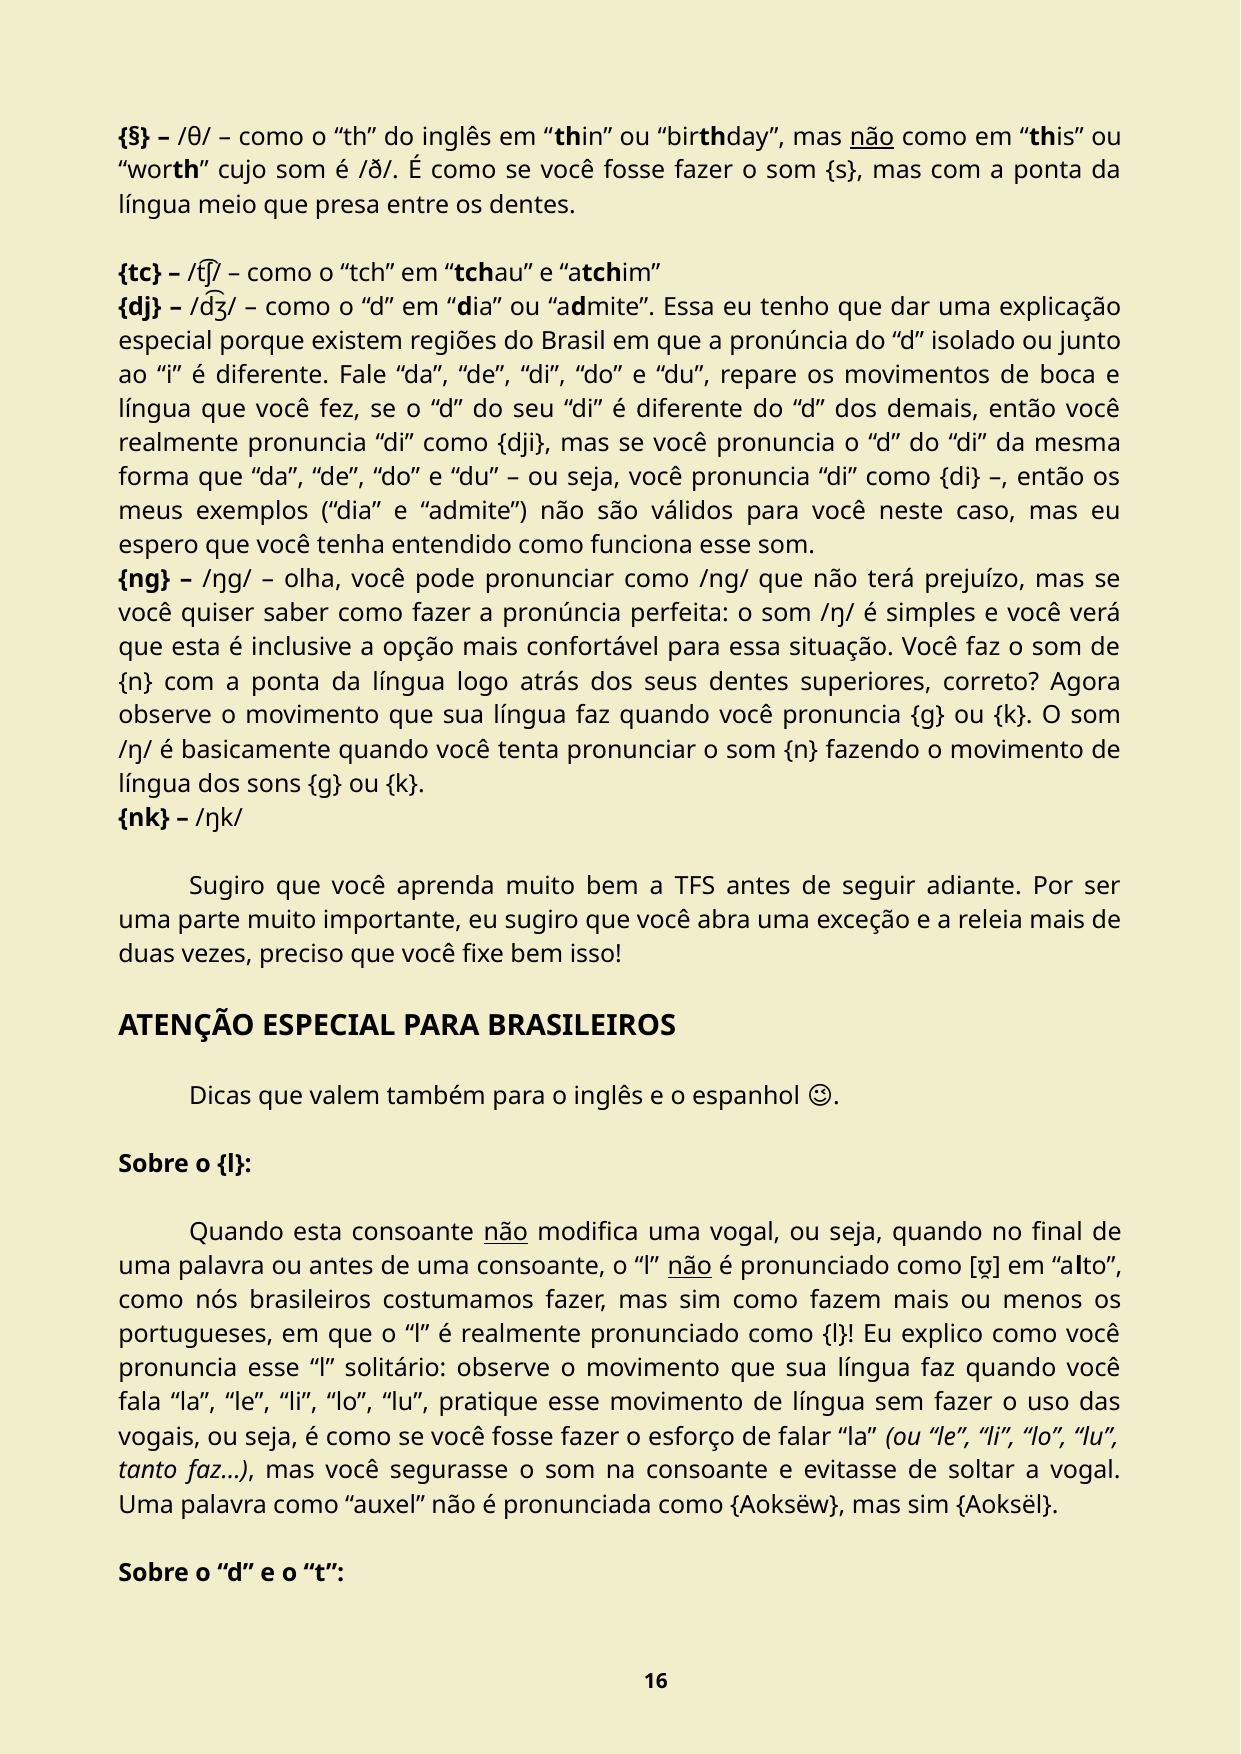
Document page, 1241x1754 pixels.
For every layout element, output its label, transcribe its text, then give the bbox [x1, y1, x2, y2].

text Sobre o “d” e o “t”: [118, 1554, 1122, 1588]
text {tc} – /t͡ʃ/ – como o “tch” em “tchau” e “atchim” [118, 254, 1122, 288]
text {dj} – /d͡ʒ/ – como o “d” em “dia” ou “admite”. Essa eu tenho que dar uma explicação especial porque existem regiões do Brasil em que a pronúncia do “d” isolado ou junto ao “i” é diferente. Fale “da”, “de”, “di”, “do” e “du”, repare os movimentos de boca e língua que você fez, se o “d” do seu “di” é diferente do “d” dos demais, então você realmente pronuncia “di” como {dji}, mas se você pronuncia o “d” do “di” da mesma forma que “da”, “de”, “do” e “du” – ou seja, você pronuncia “di” como {di} –, então os meus exemplos (“dia” e “admite”) não são válidos para você neste caso, mas eu espero que você tenha entendido como funciona esse som. [118, 288, 1122, 561]
text {ng} – /ŋg/ – olha, você pode pronunciar como /ng/ que não terá prejuízo, mas se você quiser saber como fazer a pronúncia perfeita: o som /ŋ/ é simples e você verá que esta é inclusive a opção mais confortável para essa situação. Você faz o som de {n} com a ponta da língua logo atrás dos seus dentes superiores, correto? Agora observe o movimento que sua língua faz quando você pronuncia {g} ou {k}. O som /ŋ/ é basicamente quando você tenta pronunciar o som {n} fazendo o movimento de língua dos sons {g} ou {k}. [118, 561, 1122, 799]
text Quando esta consoante não modifica uma vogal, ou seja, quando no final de uma palavra ou antes de uma consoante, o “l” não é pronunciado como [ʊ̯] em “alto”, como nós brasileiros costumamos fazer, mas sim como fazem mais ou menos os portugueses, em que o “l” é realmente pronunciado como {l}! Eu explico como você pronuncia esse “l” solitário: observe o movimento que sua língua faz quando você fala “la”, “le”, “li”, “lo”, “lu”, pratique esse movimento de língua sem fazer o uso das vogais, ou seja, é como se você fosse fazer o esforço de falar “la” (ou “le”, “li”, “lo”, “lu”, tanto faz…), mas você segurasse o som na consoante e evitasse de soltar a vogal. Uma palavra como “auxel” não é pronunciada como {Aoksëw}, mas sim {Aoksël}. [118, 1214, 1122, 1520]
text Sobre o {l}: [118, 1146, 1122, 1180]
text {nk} – /ŋk/ [118, 799, 1122, 833]
text Sugiro que você aprenda muito bem a TFS antes de seguir adiante. Por ser uma parte muito importante, eu sugiro que você abra uma exceção e a releia mais de duas vezes, preciso que você fixe bem isso! [118, 867, 1122, 970]
text Dicas que valem também para o inglês e o espanhol 😉. [118, 1077, 1122, 1112]
subtitle ATENÇÃO ESPECIAL PARA BRASILEIROS [118, 1004, 1122, 1043]
text {§} – /θ/ – como o “th” do inglês em “thin” ou “birthday”, mas não como em “this” ou “worth” cujo som é /ð/. É como se você fosse fazer o som {s}, mas com a ponta da língua meio que presa entre os dentes. [118, 118, 1122, 220]
